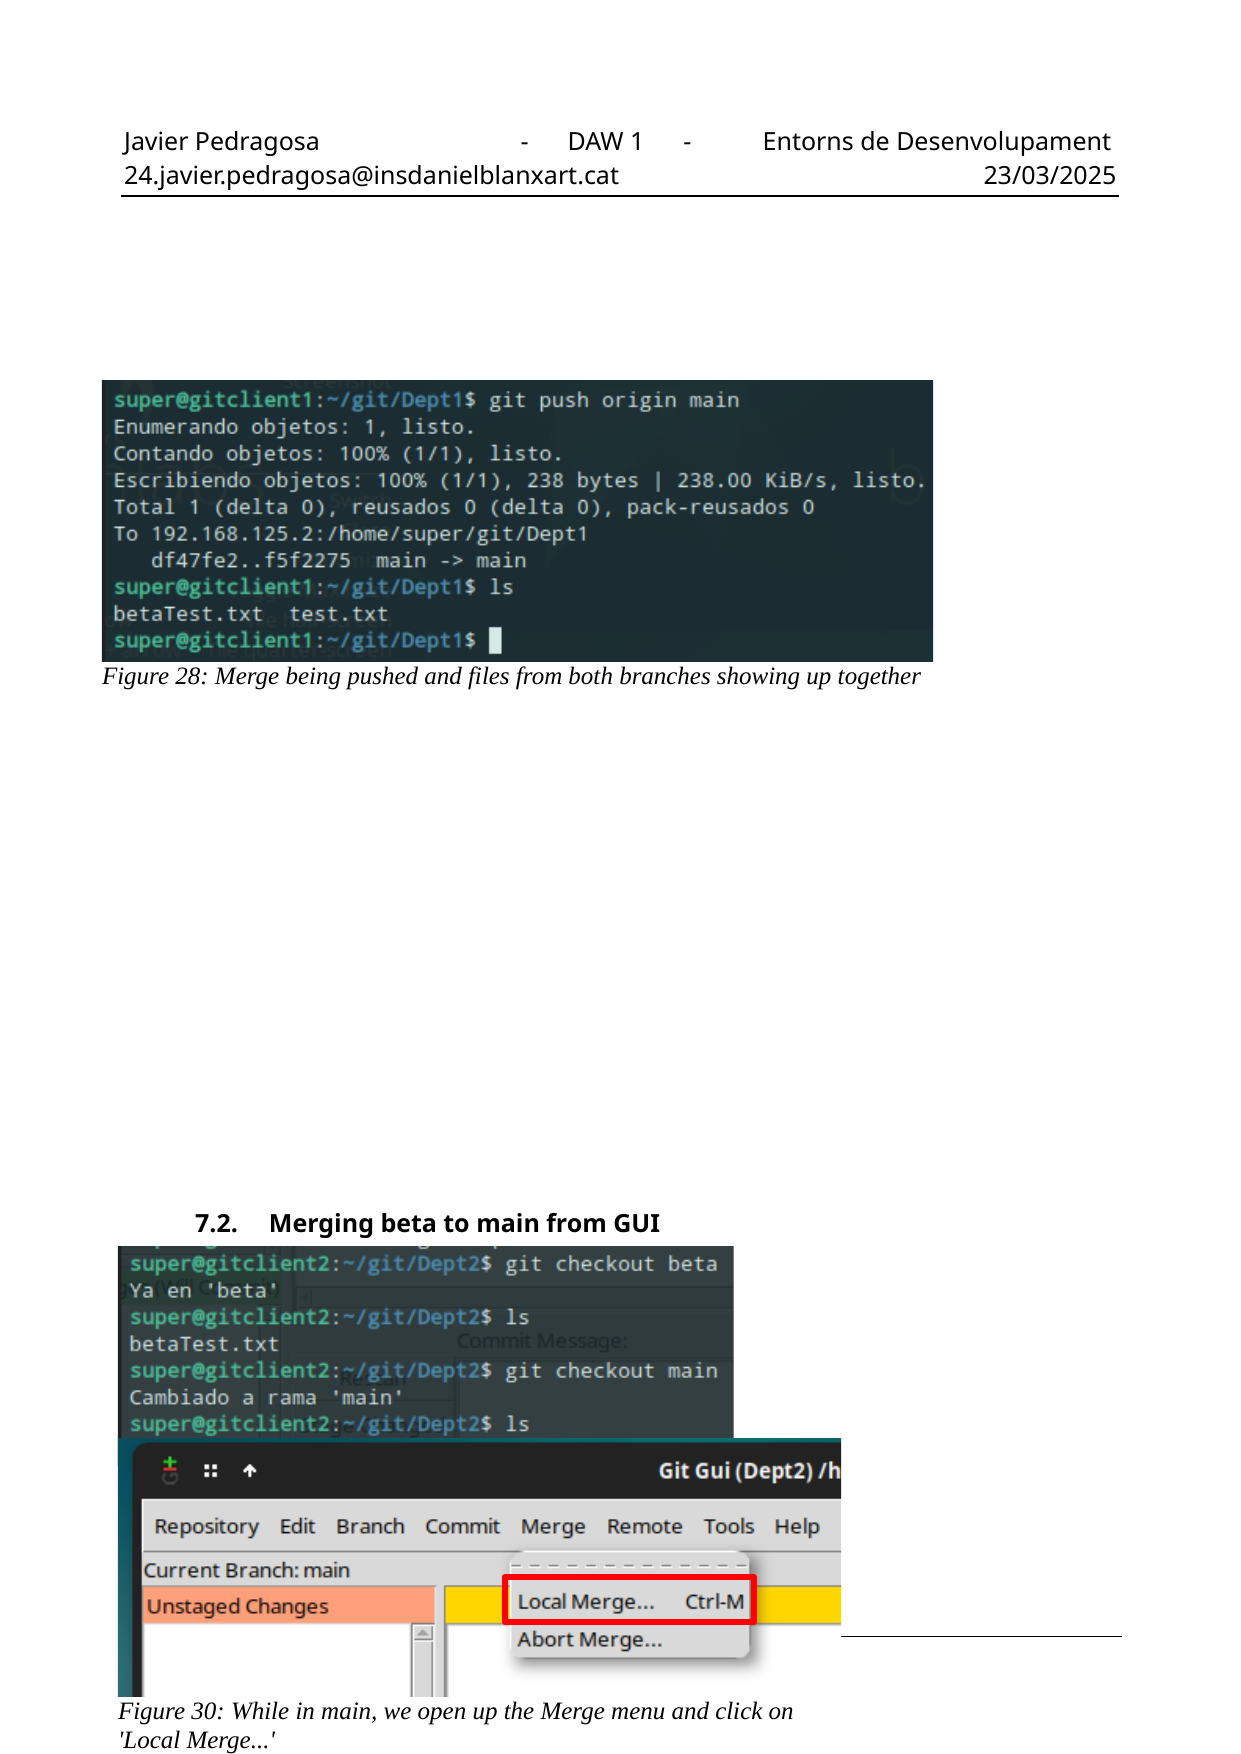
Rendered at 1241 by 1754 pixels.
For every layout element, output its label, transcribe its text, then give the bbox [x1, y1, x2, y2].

picture [117, 1246, 842, 1697]
subtitle 7.2. Merging beta to main from GUI [121, 1206, 1119, 1240]
picture [101, 380, 934, 662]
text Figure 30: While in main, we open up the Merge menu and click on 'Local Merge...' [118, 1697, 841, 1754]
text Figure 28: Merge being pushed and files from both branches showing up together [102, 662, 933, 690]
